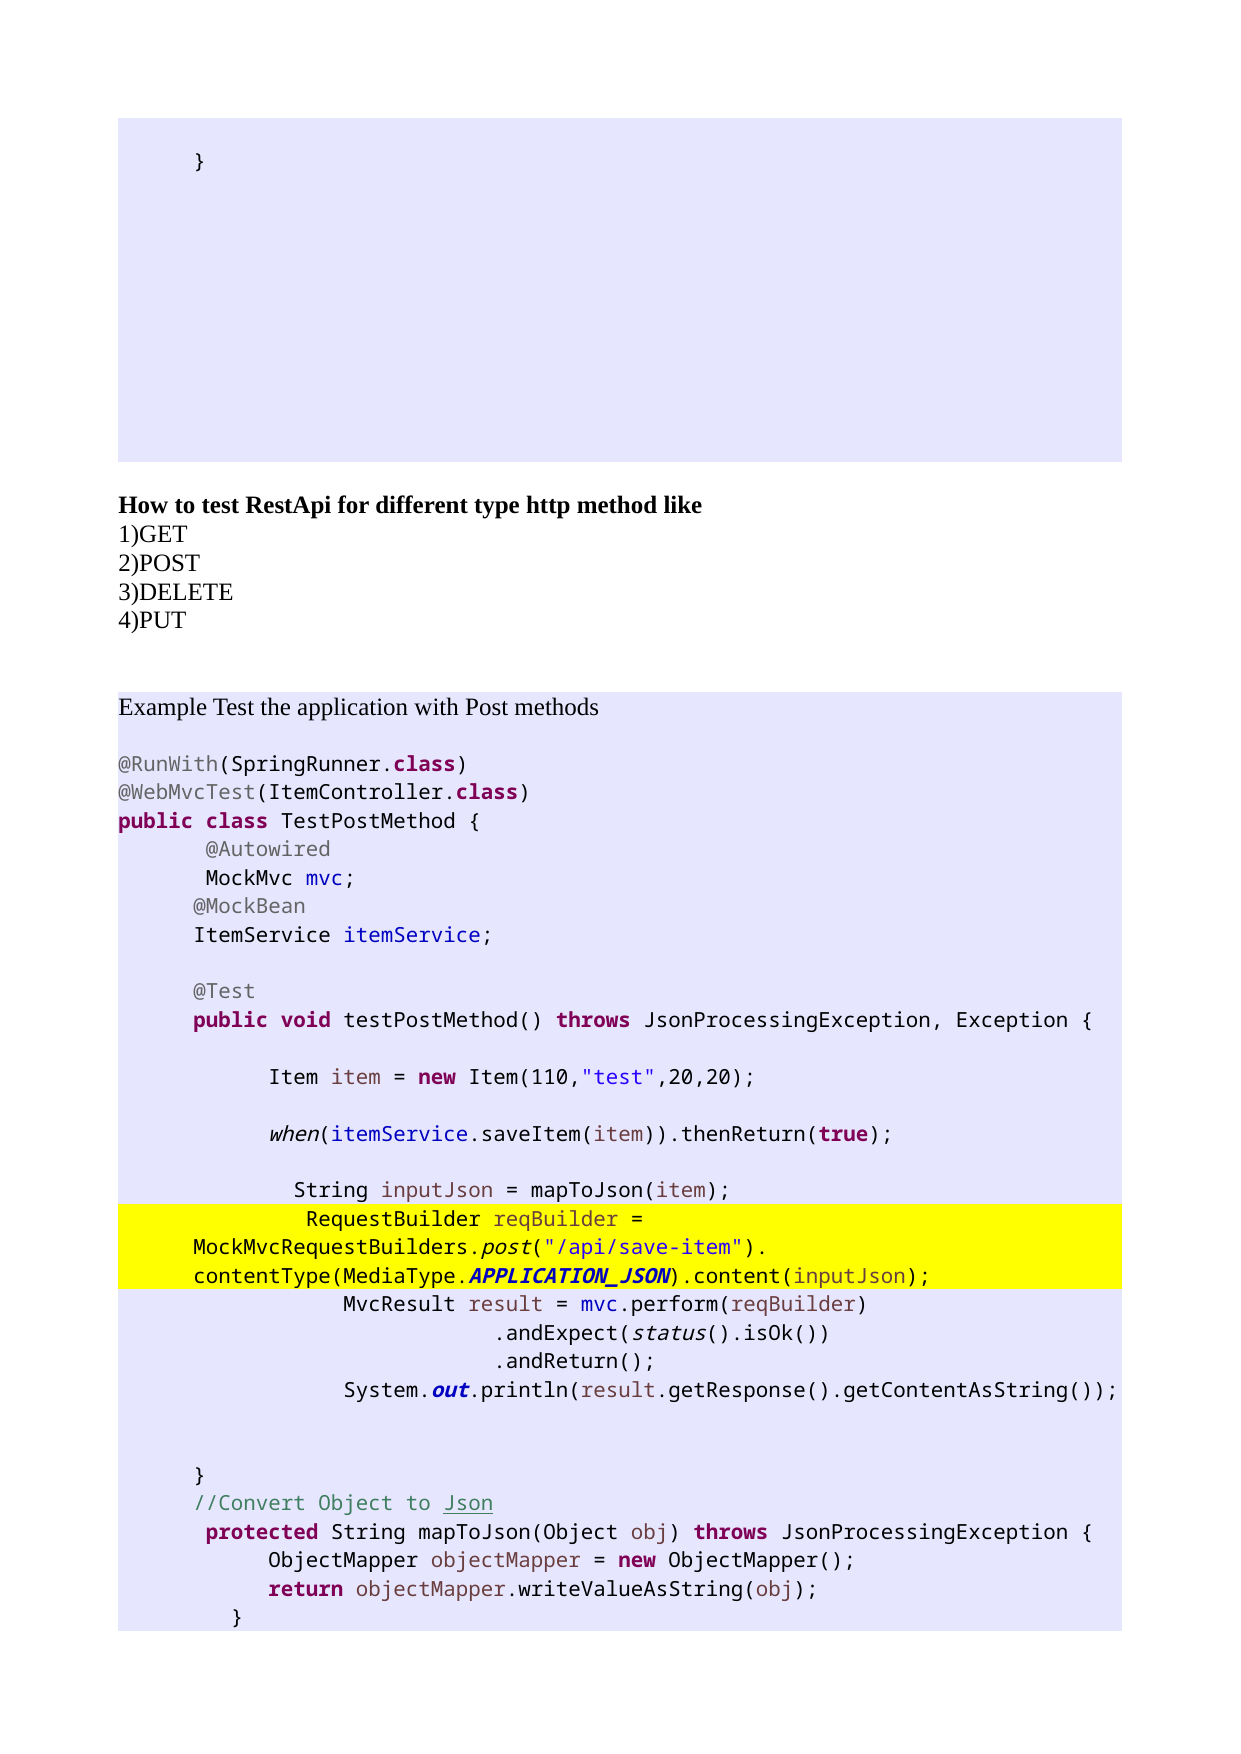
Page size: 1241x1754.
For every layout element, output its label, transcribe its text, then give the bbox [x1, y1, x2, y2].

text Example Test the application with Post methods [118, 692, 1122, 720]
text @RunWith(SpringRunner.class) [118, 749, 1122, 777]
text } [118, 1460, 1122, 1488]
text } [118, 147, 1122, 175]
text @Test [118, 977, 1122, 1005]
text How to test RestApi for different type http method like [118, 490, 1122, 519]
text public void testPostMethod() throws JsonProcessingException, Exception { [118, 1005, 1122, 1033]
text contentType(MediaType.APPLICATION_JSON).content(inputJson); [118, 1261, 1122, 1289]
text @WebMvcTest(ItemController.class) [118, 777, 1122, 806]
text String inputJson = mapToJson(item); [118, 1176, 1122, 1204]
text .andExpect(status().isOk()) [118, 1318, 1122, 1346]
text return objectMapper.writeValueAsString(obj); [118, 1574, 1122, 1602]
text MvcResult result = mvc.perform(reqBuilder) [118, 1289, 1122, 1318]
text ItemService itemService; [118, 920, 1122, 948]
text when(itemService.saveItem(item)).thenReturn(true); [118, 1119, 1122, 1147]
text 4)PUT [118, 605, 1122, 634]
text //Convert Object to Json [118, 1488, 1122, 1517]
text @Autowired [118, 834, 1122, 863]
text System.out.println(result.getResponse().getContentAsString()); [118, 1375, 1122, 1403]
text Item item = new Item(110,"test",20,20); [118, 1062, 1122, 1090]
text protected String mapToJson(Object obj) throws JsonProcessingException { [118, 1517, 1122, 1545]
text ObjectMapper objectMapper = new ObjectMapper(); [118, 1545, 1122, 1574]
text public class TestPostMethod { [118, 806, 1122, 834]
text MockMvc mvc; [118, 863, 1122, 891]
text .andReturn(); [118, 1346, 1122, 1375]
text 1)GET [118, 519, 1122, 548]
text 3)DELETE [118, 577, 1122, 605]
text 2)POST [118, 548, 1122, 577]
text @MockBean [118, 891, 1122, 920]
text } [118, 1602, 1122, 1631]
text RequestBuilder reqBuilder = MockMvcRequestBuilders.post("/api/save-item"). [118, 1204, 1122, 1261]
